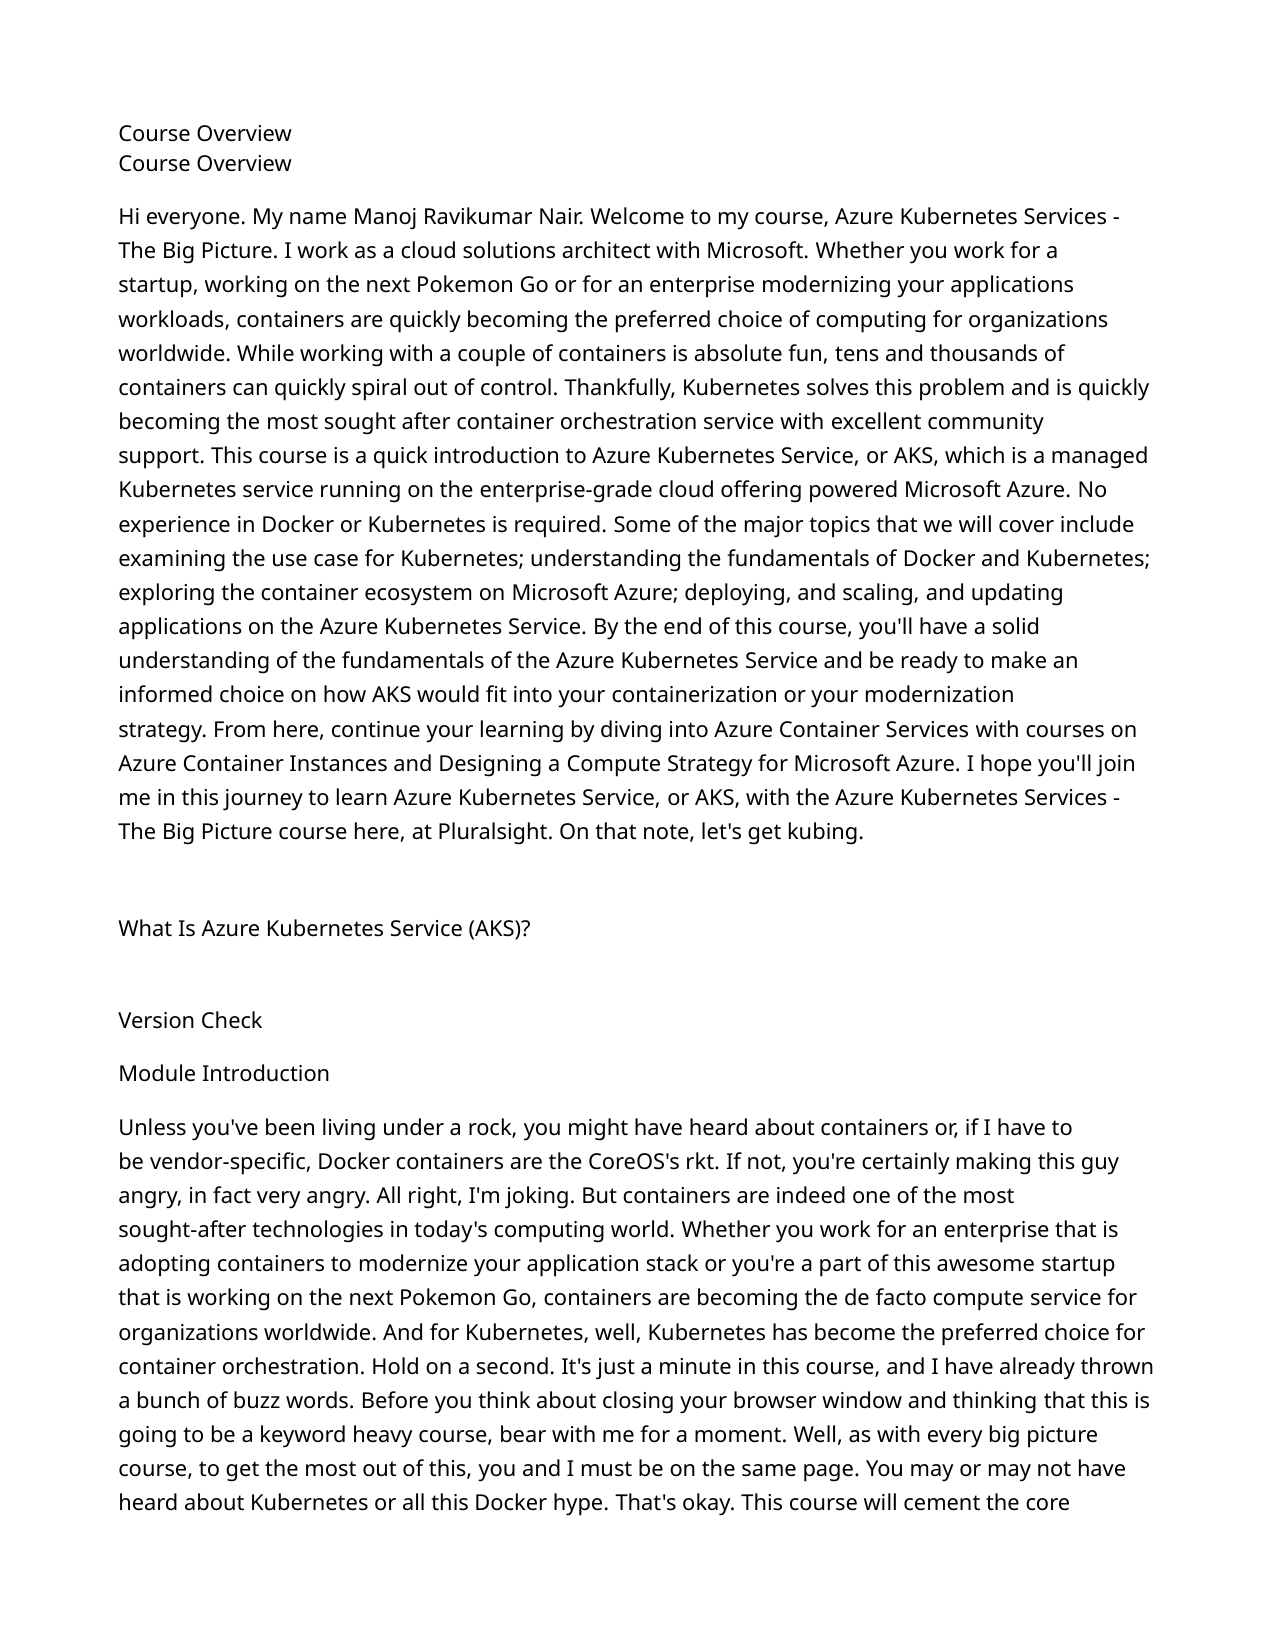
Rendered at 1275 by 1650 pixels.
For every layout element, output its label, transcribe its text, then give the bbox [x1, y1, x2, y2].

subtitle Module Introduction [118, 1058, 1157, 1088]
subtitle Version Check [118, 1005, 1157, 1035]
text Hi everyone. My name Manoj Ravikumar Nair. Welcome to my course, Azure Kubernetes Services - The Big Picture. I work as a cloud solutions architect with Microsoft. Whether you work for a startup, working on the next Pokemon Go or for an enterprise modernizing your applications workloads, containers are quickly becoming the preferred choice of computing for organizations worldwide. While working with a couple of containers is absolute fun, tens and thousands of containers can quickly spiral out of control. Thankfully, Kubernetes solves this problem and is quickly becoming the most sought after container orchestration service with excellent community support. This course is a quick introduction to Azure Kubernetes Service, or AKS, which is a managed Kubernetes service running on the enterprise-grade cloud offering powered Microsoft Azure. No experience in Docker or Kubernetes is required. Some of the major topics that we will cover include examining the use case for Kubernetes; understanding the fundamentals of Docker and Kubernetes; exploring the container ecosystem on Microsoft Azure; deploying, and scaling, and updating applications on the Azure Kubernetes Service. By the end of this course, you'll have a solid understanding of the fundamentals of the Azure Kubernetes Service and be ready to make an informed choice on how AKS would fit into your containerization or your modernization strategy. From here, continue your learning by diving into Azure Container Services with courses on Azure Container Instances and Designing a Compute Strategy for Microsoft Azure. I hope you'll join me in this journey to learn Azure Kubernetes Service, or AKS, with the Azure Kubernetes Services - The Big Picture course here, at Pluralsight. On that note, let's get kubing. [118, 201, 1157, 846]
subtitle What Is Azure Kubernetes Service (AKS)? [118, 913, 1157, 943]
subtitle Course Overview [118, 118, 1157, 148]
subtitle Course Overview [118, 148, 1157, 178]
text Unless you've been living under a rock, you might have heard about containers or, if I have to be vendor‑specific, Docker containers are the CoreOS's rkt. If not, you're certainly making this guy angry, in fact very angry. All right, I'm joking. But containers are indeed one of the most sought‑after technologies in today's computing world. Whether you work for an enterprise that is adopting containers to modernize your application stack or you're a part of this awesome startup that is working on the next Pokemon Go, containers are becoming the de facto compute service for organizations worldwide. And for Kubernetes, well, Kubernetes has become the preferred choice for container orchestration. Hold on a second. It's just a minute in this course, and I have already thrown a bunch of buzz words. Before you think about closing your browser window and thinking that this is going to be a keyword heavy course, bear with me for a moment. Well, as with every big picture course, to get the most out of this, you and I must be on the same page. You may or may not have heard about Kubernetes or all this Docker hype. That's okay. This course will cement the core [118, 1112, 1157, 1517]
